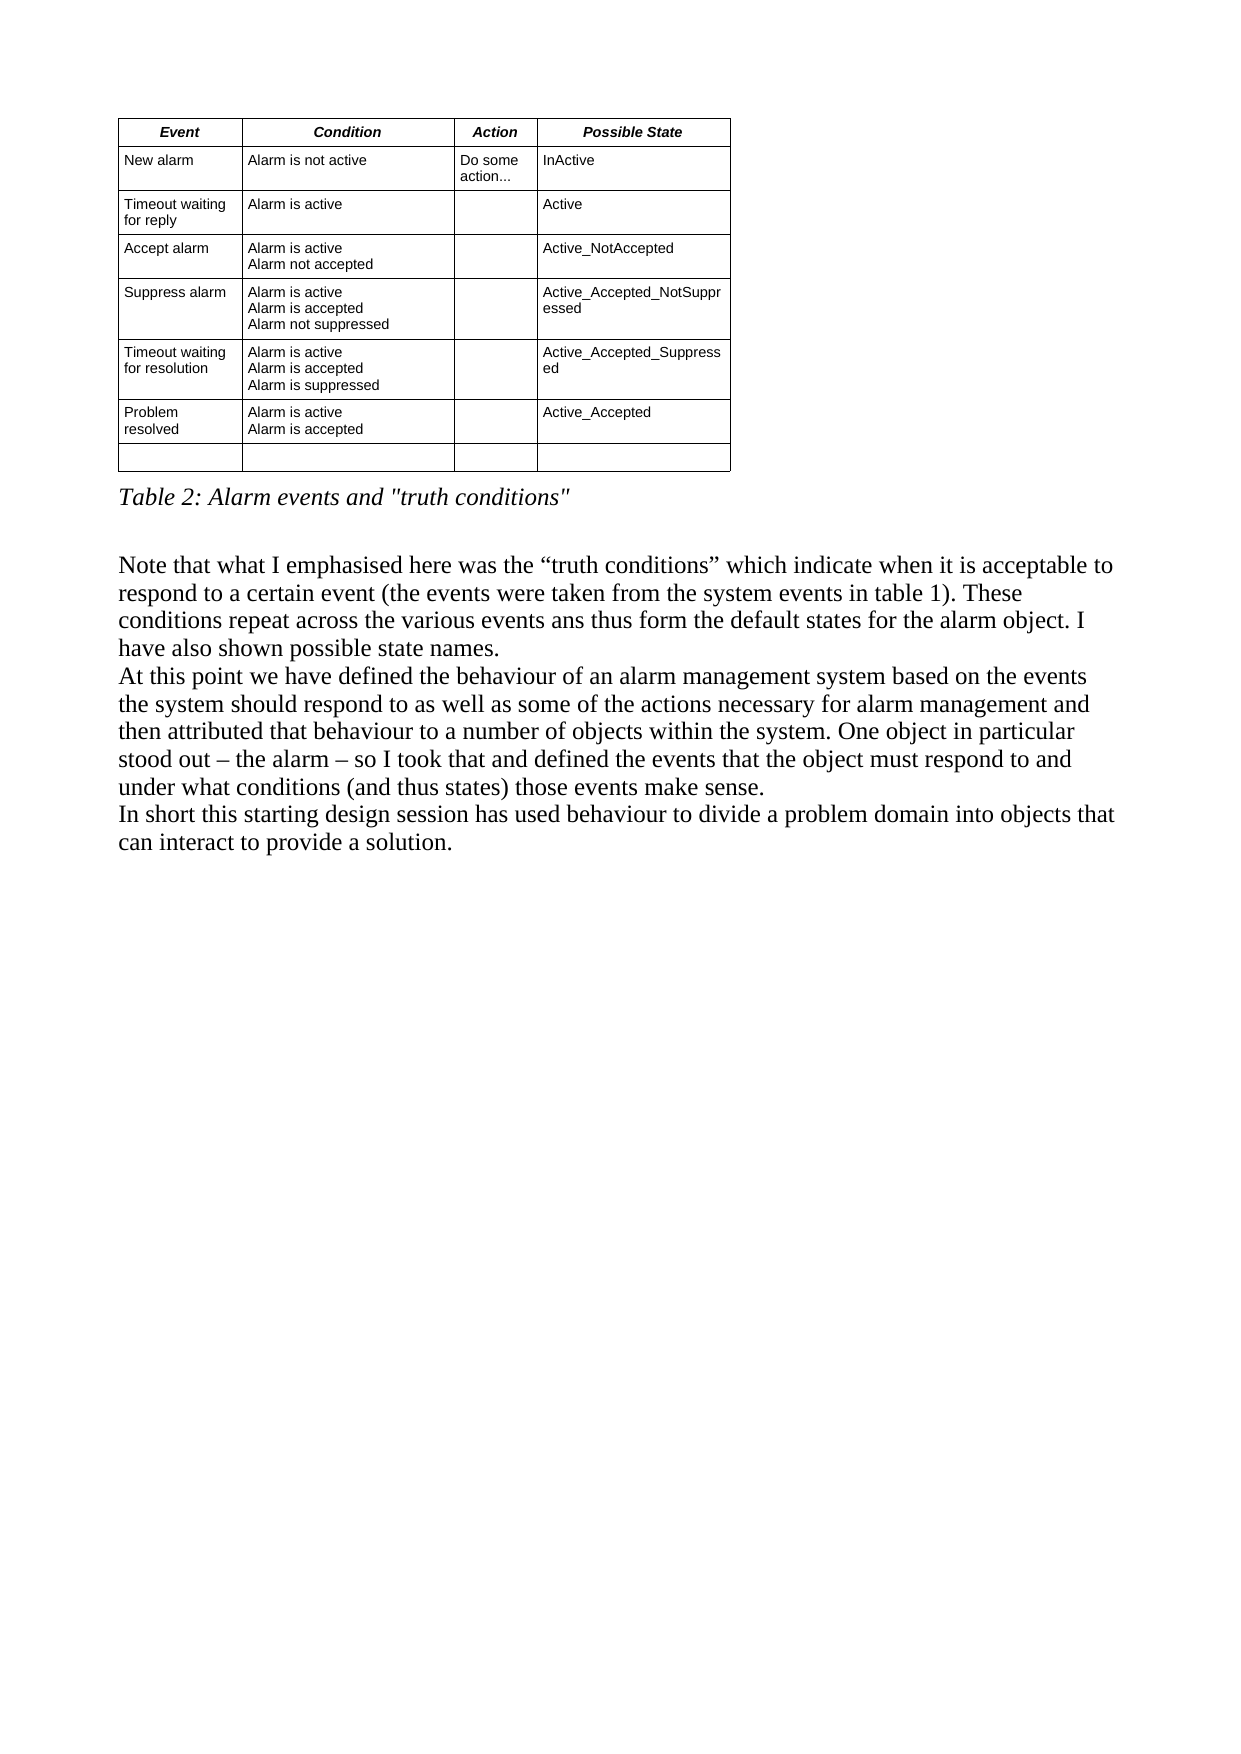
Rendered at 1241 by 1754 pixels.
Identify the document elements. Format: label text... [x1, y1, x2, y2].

table_cell Active_Accepted [538, 400, 730, 443]
table_cell Problem resolved [119, 400, 242, 443]
table_cell [455, 279, 537, 338]
table_cell Alarm is active Alarm is accepted Alarm is suppressed [243, 340, 454, 399]
table_header Condition [243, 119, 454, 146]
table_header Possible State [538, 119, 730, 146]
table_cell Active_NotAccepted [538, 235, 730, 278]
table_cell New alarm [119, 147, 242, 190]
table_cell Alarm is active Alarm is accepted Alarm not suppressed [243, 279, 454, 338]
text Note that what I emphasised here was the “truth conditions” which indicate when it is acceptable to respond to a certain event (the events were taken from the system events in table 1). These conditions repeat across the various events ans thus form the default states for the alarm object. I have also shown possible state names. [118, 551, 1122, 662]
table_cell Timeout waiting for resolution [119, 340, 242, 399]
table_cell Active [538, 191, 730, 234]
table_cell Alarm is active [243, 191, 454, 234]
table_cell Timeout waiting for reply [119, 191, 242, 234]
table_cell Active_Accepted_NotSuppressed [538, 279, 730, 338]
table_cell [455, 191, 537, 234]
table_cell [119, 444, 242, 471]
text In short this starting design session has used behaviour to divide a problem domain into objects that can interact to provide a solution. [118, 801, 1122, 856]
table_cell [455, 444, 537, 471]
table_cell Active_Accepted_Suppressed [538, 340, 730, 399]
table_cell [455, 235, 537, 278]
table_cell Suppress alarm [119, 279, 242, 338]
table_cell Alarm is not active [243, 147, 454, 190]
table_cell InActive [538, 147, 730, 190]
table_cell [538, 444, 730, 471]
table_cell [455, 340, 537, 399]
table_cell Alarm is active Alarm is accepted [243, 400, 454, 443]
table_cell Alarm is active Alarm not accepted [243, 235, 454, 278]
table_header Action [455, 119, 537, 146]
table_cell [243, 444, 454, 471]
text Table 2: Alarm events and "truth conditions" [118, 483, 1122, 511]
table_cell Do some action... [455, 147, 537, 190]
table_cell Accept alarm [119, 235, 242, 278]
table_header Event [119, 119, 242, 146]
table_cell [455, 400, 537, 443]
text At this point we have defined the behaviour of an alarm management system based on the events the system should respond to as well as some of the actions necessary for alarm management and then attributed that behaviour to a number of objects within the system. One object in particular stood out – the alarm – so I took that and defined the events that the object must respond to and under what conditions (and thus states) those events make sense. [118, 662, 1122, 801]
